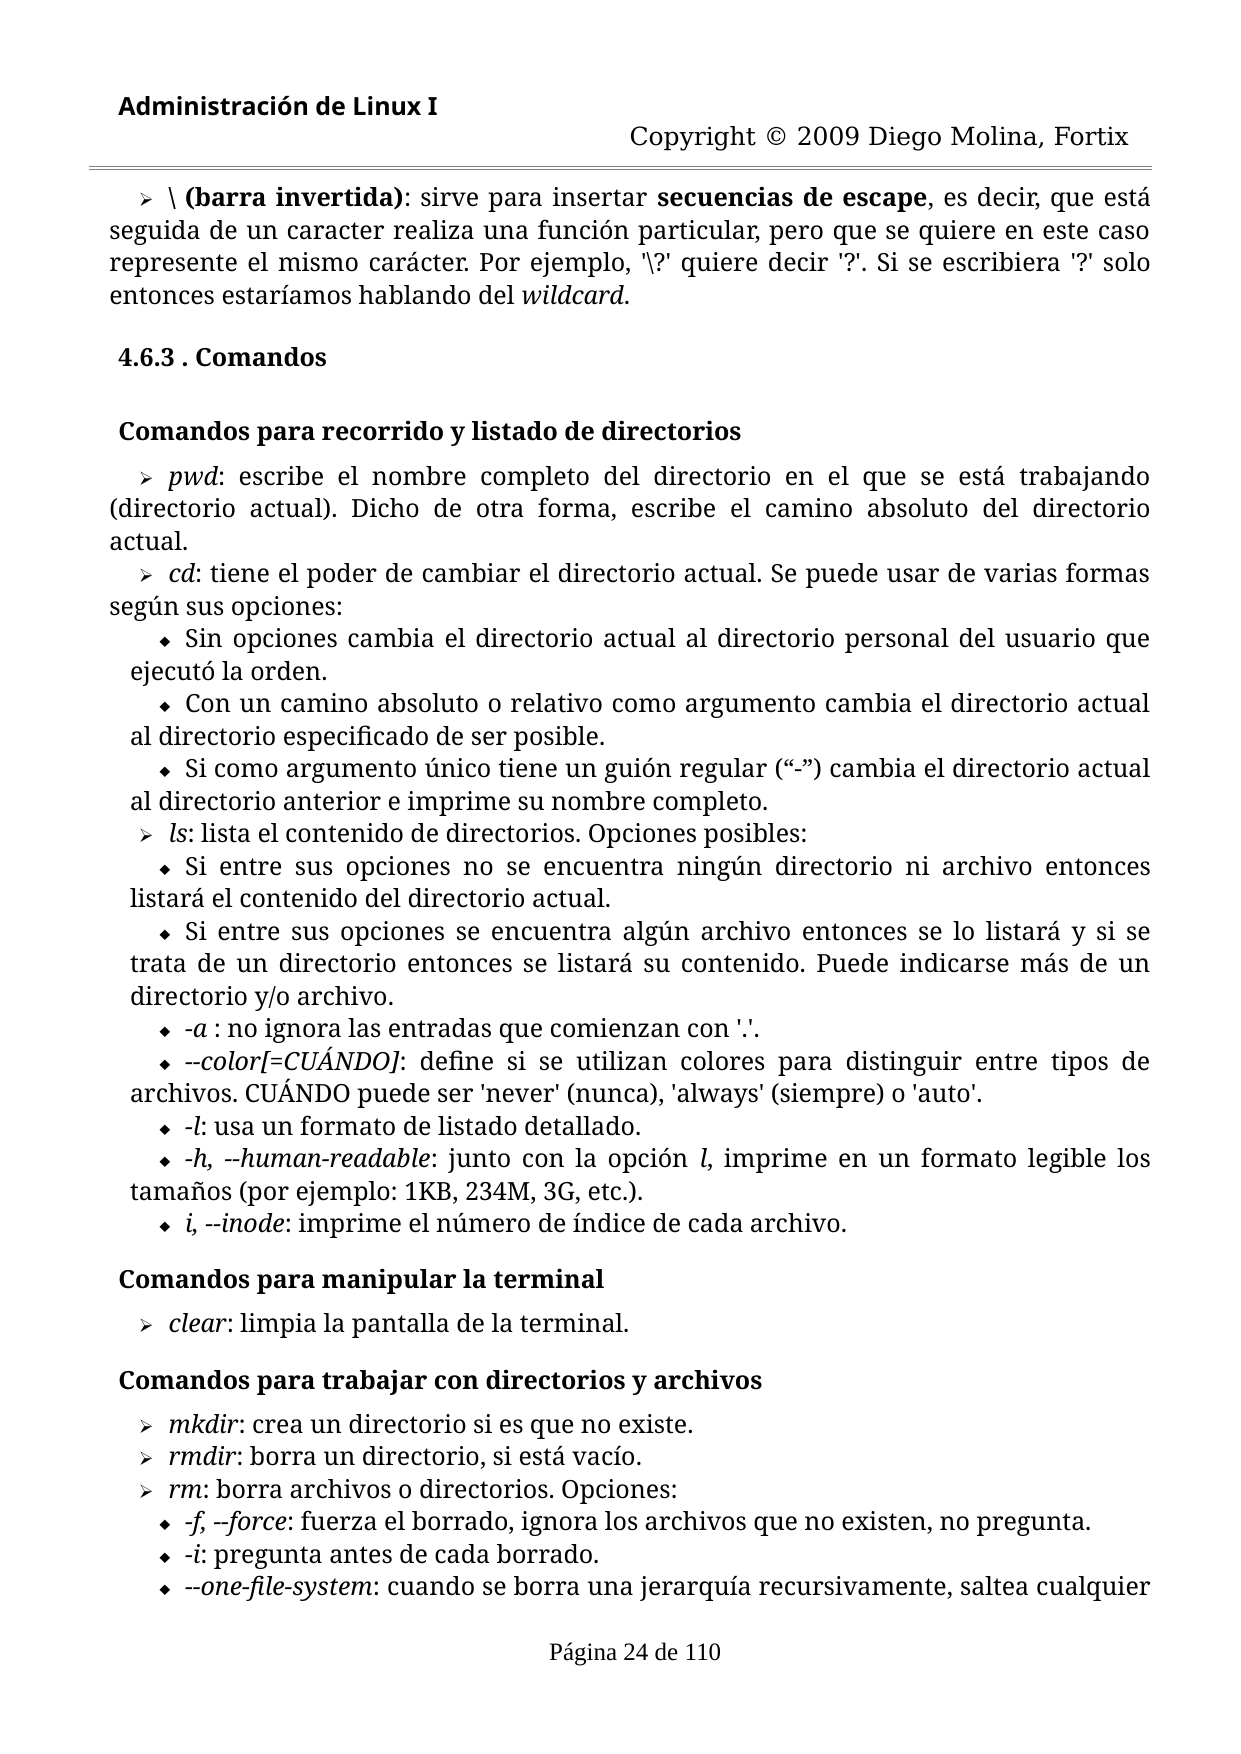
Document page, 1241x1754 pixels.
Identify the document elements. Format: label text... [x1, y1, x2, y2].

list --color[=CUÁNDO]: define si se utilizan colores para distinguir entre tipos de archivos. CUÁNDO puede ser 'never' (nunca), 'always' (siempre) o 'auto'. [88, 1044, 1152, 1109]
list -i: pregunta antes de cada borrado. [88, 1537, 1152, 1570]
list ls: lista el contenido de directorios. Opciones posibles: [88, 817, 1152, 849]
list i, --inode: imprime el número de índice de cada archivo. [88, 1207, 1152, 1239]
text Comandos para trabajar con directorios y archivos [88, 1363, 1152, 1396]
list mkdir: crea un directorio si es que no existe. [88, 1407, 1152, 1440]
text Comandos para manipular la terminal [88, 1263, 1152, 1295]
list -a : no ignora las entradas que comienzan con '.'. [88, 1012, 1152, 1044]
list clear: limpia la pantalla de la terminal. [88, 1307, 1152, 1339]
list \ (barra invertida): sirve para insertar secuencias de escape, es decir, que está seguida de un caracter realiza una función particular, pero que se quiere en este caso represente el mismo carácter. Por ejemplo, '\?' quiere decir '?'. Si se escribiera '?' solo entonces estaríamos hablando del wildcard. [88, 181, 1152, 311]
list Si entre sus opciones se encuentra algún archivo entonces se lo listará y si se trata de un directorio entonces se listará su contenido. Puede indicarse más de un directorio y/o archivo. [88, 914, 1152, 1012]
list Si como argumento único tiene un guión regular (“-”) cambia el directorio actual al directorio anterior e imprime su nombre completo. [88, 752, 1152, 817]
list -f, --force: fuerza el borrado, ignora los archivos que no existen, no pregunta. [88, 1505, 1152, 1537]
text Comandos para recorrido y listado de directorios [88, 415, 1152, 447]
list -l: usa un formato de listado detallado. [88, 1109, 1152, 1142]
list --one-file-system: cuando se borra una jerarquía recursivamente, saltea cualquier [88, 1570, 1152, 1602]
list rmdir: borra un directorio, si está vacío. [88, 1440, 1152, 1472]
list Sin opciones cambia el directorio actual al directorio personal del usuario que ejecutó la orden. [88, 622, 1152, 687]
list rm: borra archivos o directorios. Opciones: [88, 1472, 1152, 1505]
list -h, --human-readable: junto con la opción l, imprime en un formato legible los tamaños (por ejemplo: 1KB, 234M, 3G, etc.). [88, 1142, 1152, 1207]
list cd: tiene el poder de cambiar el directorio actual. Se puede usar de varias formas según sus opciones: [88, 557, 1152, 622]
list Con un camino absoluto o relativo como argumento cambia el directorio actual al directorio especificado de ser posible. [88, 687, 1152, 752]
list pwd: escribe el nombre completo del directorio en el que se está trabajando (directorio actual). Dicho de otra forma, escribe el camino absoluto del directorio actual. [88, 459, 1152, 557]
list Si entre sus opciones no se encuentra ningún directorio ni archivo entonces listará el contenido del directorio actual. [88, 849, 1152, 914]
subtitle Comandos [88, 340, 1152, 374]
